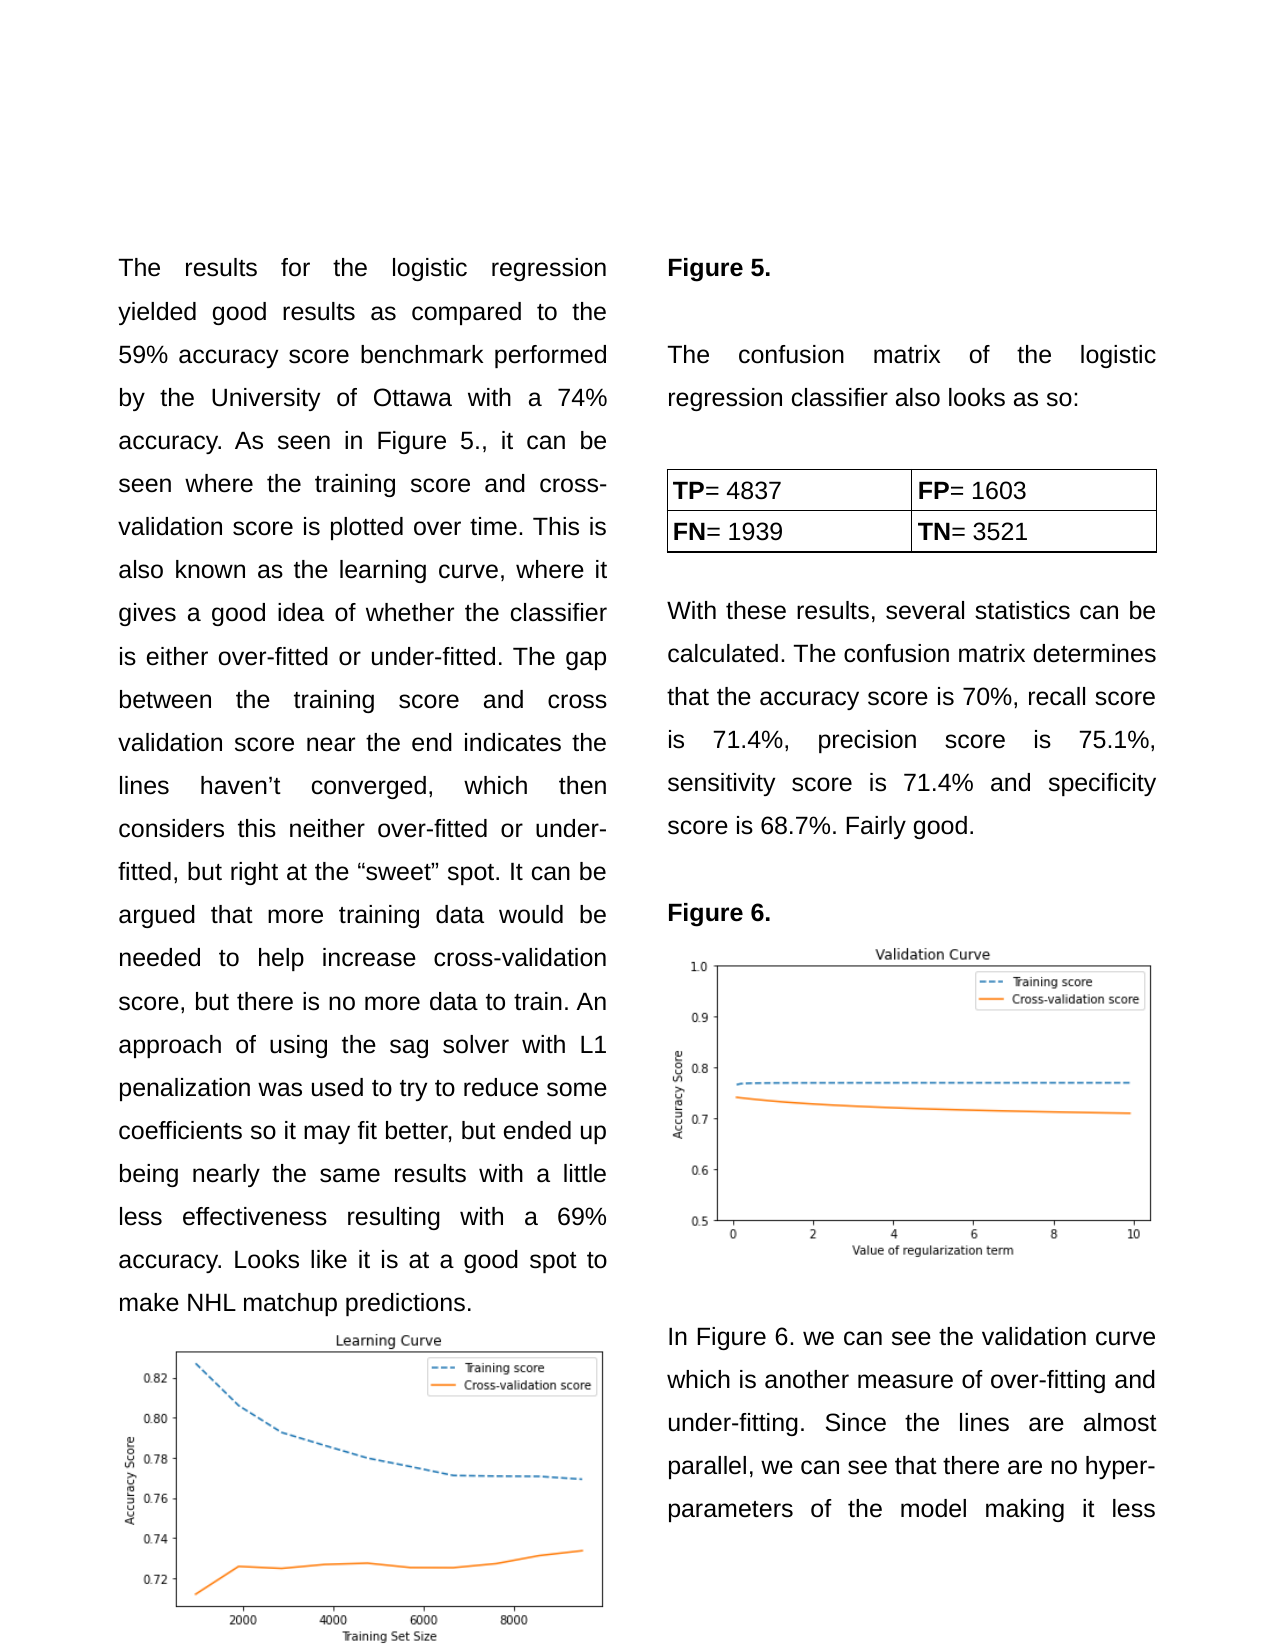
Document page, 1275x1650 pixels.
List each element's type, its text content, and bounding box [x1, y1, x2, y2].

table_cell FN= 1939 [668, 511, 911, 551]
table_cell TN= 3521 [912, 511, 1156, 551]
text Figure 5. [667, 253, 1157, 282]
picture [118, 1326, 608, 1650]
table_header FP= 1603 [912, 470, 1156, 510]
picture [667, 940, 1157, 1264]
text With these results, several statistics can be calculated. The confusion matrix determines that the accuracy score is 70%, recall score is 71.4%, precision score is 75.1%, sensitivity score is 71.4% and specificity score is 68.7%. Fairly good. [667, 596, 1157, 840]
text The confusion matrix of the logistic regression classifier also looks as so: [667, 339, 1157, 411]
table_header TP= 4837 [668, 470, 911, 510]
text In Figure 6. we can see the validation curve which is another measure of over-fitting and under-fitting. Since the lines are almost parallel, we can see that there are no hyper-parameters of the model making it less [667, 1322, 1157, 1523]
text Figure 6. [667, 897, 1157, 926]
text The results for the logistic regression yielded good results as compared to the 59% accuracy score benchmark performed by the University of Ottawa with a 74% accuracy. As seen in Figure 5., it can be seen where the training score and cross-validation score is plotted over time. This is also known as the learning curve, where it gives a good idea of whether the classifier is either over-fitted or under-fitted. The gap between the training score and cross validation score near the end indicates the lines haven’t converged, which then considers this neither over-fitted or under-fitted, but right at the “sweet” spot. It can be argued that more training data would be needed to help increase cross-validation score, but there is no more data to train. An approach of using the sag solver with L1 penalization was used to try to reduce some coefficients so it may fit better, but ended up being nearly the same results with a little less effectiveness resulting with a 69% accuracy. Looks like it is at a good spot to make NHL matchup predictions. [118, 253, 608, 1317]
